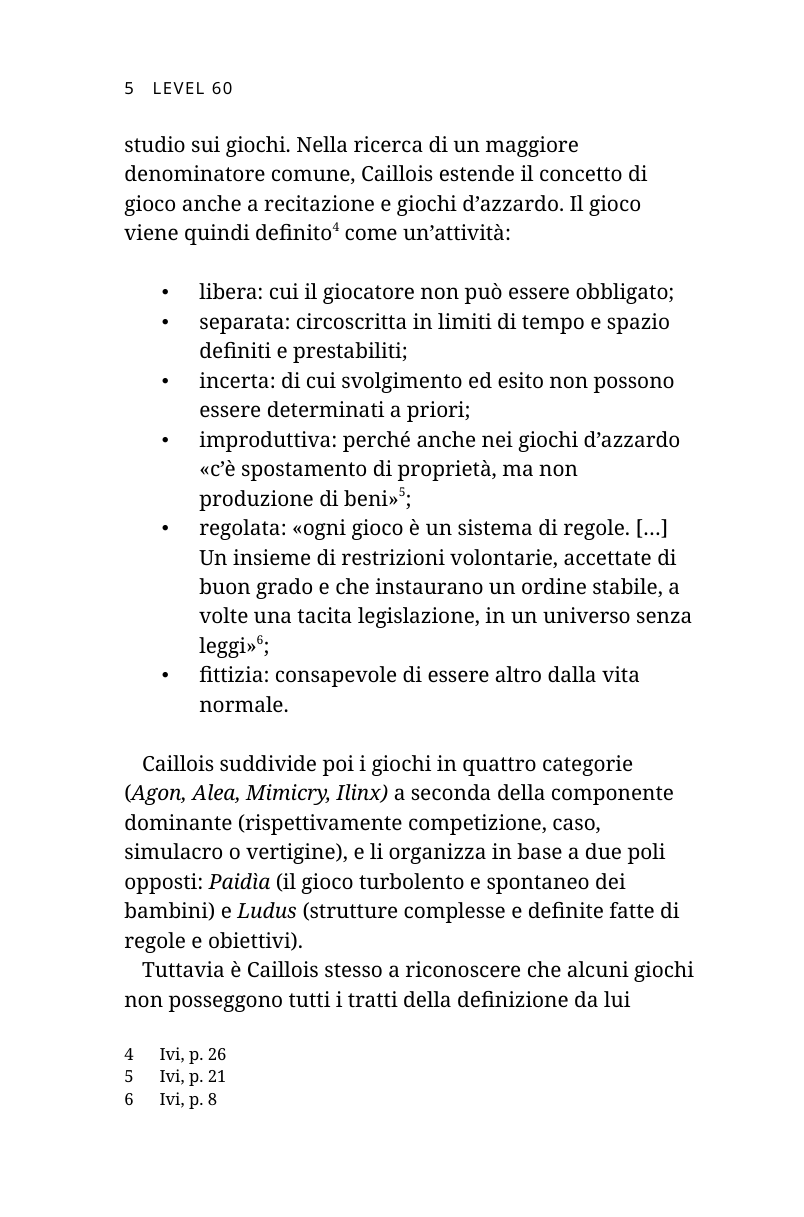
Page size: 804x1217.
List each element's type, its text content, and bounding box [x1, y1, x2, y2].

text Caillois suddivide poi i giochi in quattro categorie (Agon, Alea, Mimicry, Ilinx) a seconda della componente dominante (rispettivamente competizione, caso, simulacro o vertigine), e li organizza in base a due poli opposti: Paidìa (il gioco turbolento e spontaneo dei bambini) e Ludus (strutture complesse e definite fatte di regole e obiettivi). [124, 748, 697, 954]
text Tuttavia è Caillois stesso a riconoscere che alcuni giochi non posseggono tutti i tratti della definizione da lui [124, 954, 697, 1013]
list fittizia: consapevole di essere altro dalla vita normale. [162, 659, 697, 718]
list Ivi, p. 21 [124, 1065, 697, 1088]
list improduttiva: perché anche nei giochi d’azzardo «c’è spostamento di proprietà, ma non produzione di beni»; [162, 424, 697, 512]
list libera: cui il giocatore non può essere obbligato; [162, 276, 697, 306]
list incerta: di cui svolgimento ed esito non possono essere determinati a priori; [162, 365, 697, 424]
text Ivi, p. 26 [124, 1042, 697, 1065]
list separata: circoscritta in limiti di tempo e spazio definiti e prestabiliti; [162, 306, 697, 365]
list regolata: «ogni gioco è un sistema di regole. […] Un insieme di restrizioni volontarie, accettate di buon grado e che instaurano un ordine stabile, a volte una tacita legislazione, in un universo senza leggi»; [162, 512, 697, 659]
list Ivi, p. 8 [124, 1088, 697, 1110]
text studio sui giochi. Nella ricerca di un maggiore denominatore comune, Caillois estende il concetto di gioco anche a recitazione e giochi d’azzardo. Il gioco viene quindi definito come un’attività: [124, 129, 697, 247]
